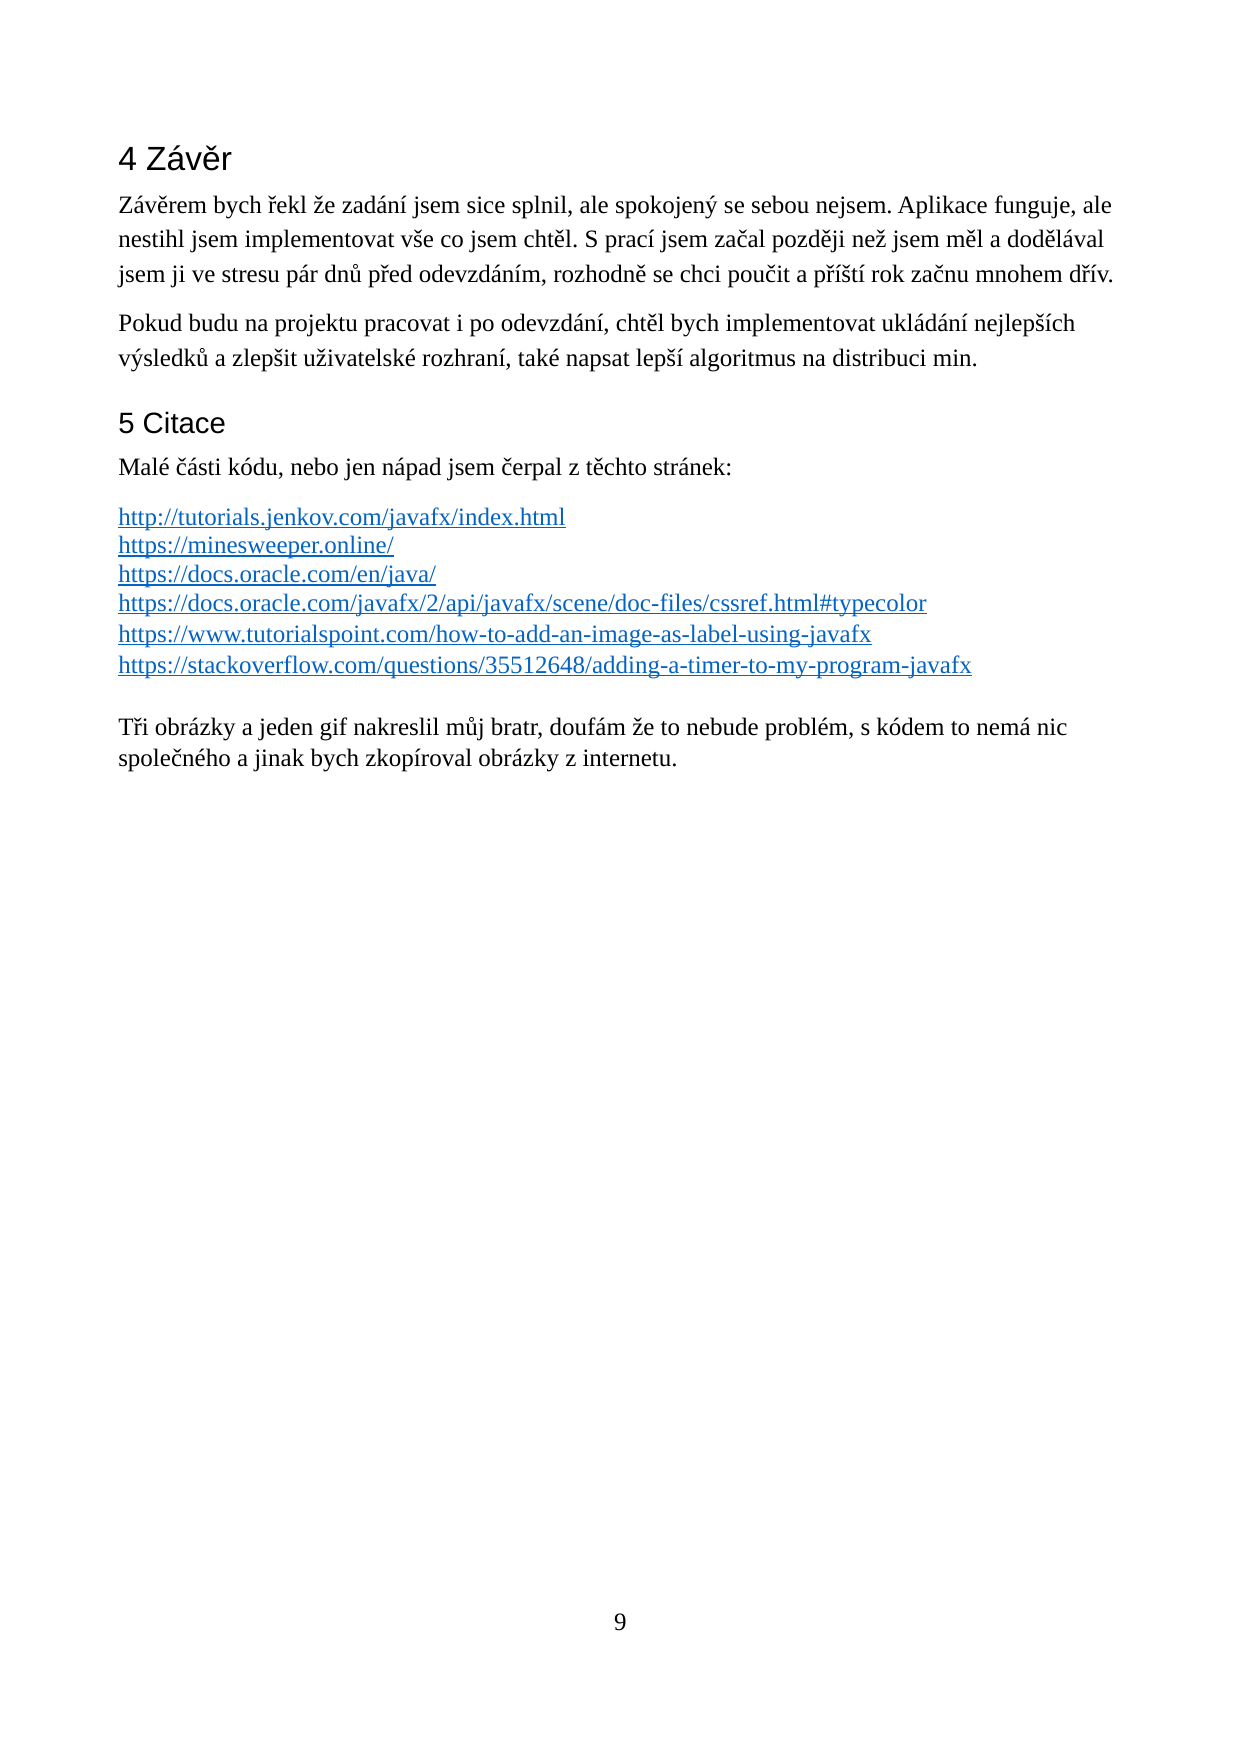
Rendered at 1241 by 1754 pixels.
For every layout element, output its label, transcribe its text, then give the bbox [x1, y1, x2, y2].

subtitle 4 Závěr [118, 139, 1122, 178]
text Malé části kódu, nebo jen nápad jsem čerpal z těchto stránek: [118, 452, 1122, 481]
text Závěrem bych řekl že zadání jsem sice splnil, ale spokojený se sebou nejsem. Aplikace funguje, ale nestihl jsem implementovat vše co jsem chtěl. S prací jsem začal později než jsem měl a dodělával jsem ji ve stresu pár dnů před odevzdáním, rozhodně se chci poučit a příští rok začnu mnohem dřív. [118, 190, 1122, 288]
text https://www.tutorialspoint.com/how-to-add-an-image-as-label-using-javafx [118, 619, 1122, 648]
text Tři obrázky a jeden gif nakreslil můj bratr, doufám že to nebude problém, s kódem to nemá nic společného a jinak bych zkopíroval obrázky z internetu. [118, 712, 1122, 772]
text Pokud budu na projektu pracovat i po odevzdání, chtěl bych implementovat ukládání nejlepších výsledků a zlepšit uživatelské rozhraní, také napsat lepší algoritmus na distribuci min. [118, 308, 1122, 371]
text https://docs.oracle.com/javafx/2/api/javafx/scene/doc-files/cssref.html#typecolor [118, 588, 1122, 617]
text https://minesweeper.online/ [118, 530, 1122, 559]
text https://stackoverflow.com/questions/35512648/adding-a-timer-to-my-program-javafx [118, 650, 1122, 679]
text http://tutorials.jenkov.com/javafx/index.html [118, 502, 1122, 530]
subtitle 5 Citace [118, 406, 1122, 440]
text https://docs.oracle.com/en/java/ [118, 559, 1122, 588]
